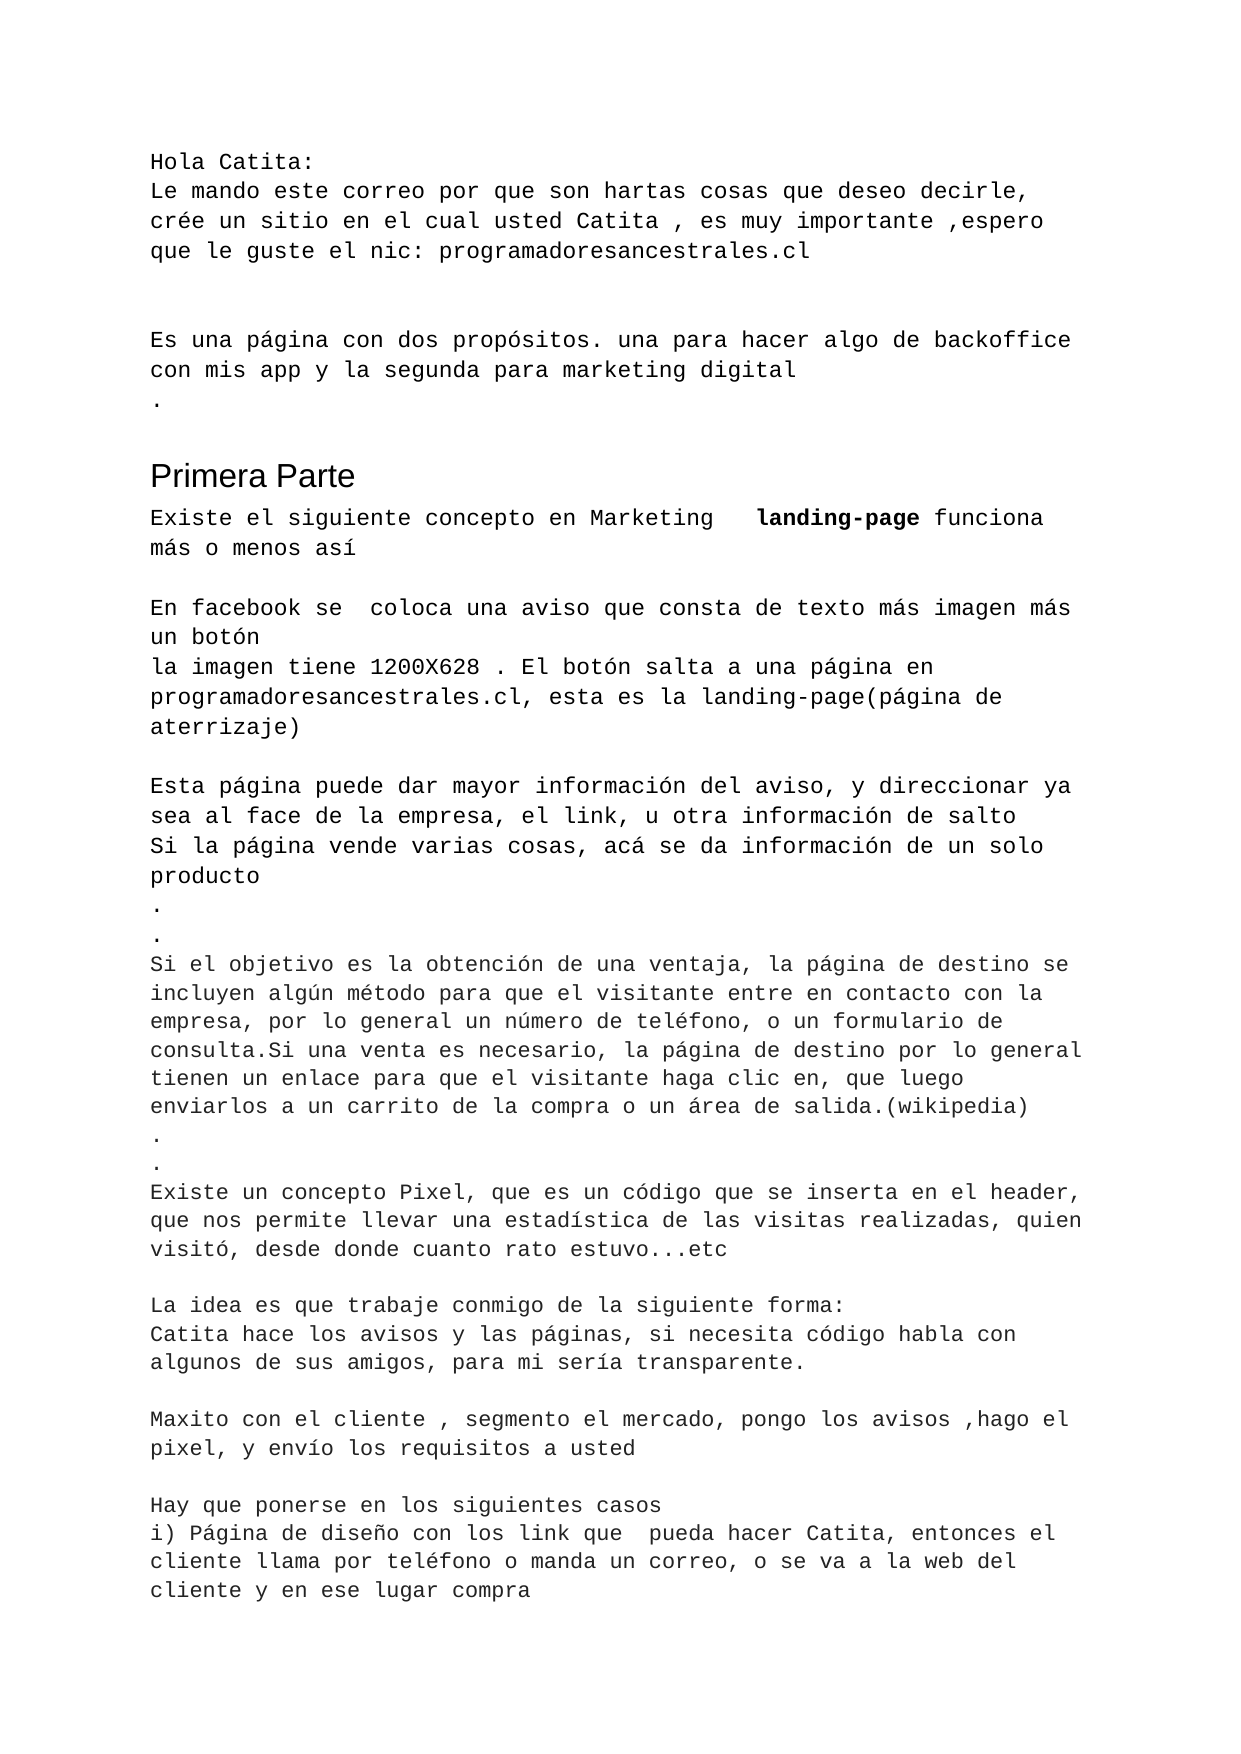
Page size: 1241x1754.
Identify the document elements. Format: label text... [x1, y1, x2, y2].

text Existe un concepto Pixel, que es un código que se inserta en el header, que nos permite llevar una estadística de las visitas realizadas, quien visitó, desde donde cuanto rato estuvo...etc [150, 1181, 1090, 1263]
text Le mando este correo por que son hartas cosas que deseo decirle, crée un sitio en el cual usted Catita , es muy importante ,espero que le guste el nic: programadoresancestrales.cl [150, 180, 1090, 265]
text La idea es que trabaje conmigo de la siguiente forma: [150, 1295, 1090, 1319]
text . [150, 1152, 1090, 1177]
subtitle Primera Parte [150, 456, 1090, 494]
text i) Página de diseño con los link que pueda hacer Catita, entonces el cliente llama por teléfono o manda un correo, o se va a la web del cliente y en ese lugar compra [150, 1522, 1090, 1604]
text Esta página puede dar mayor información del aviso, y direccionar ya sea al face de la empresa, el link, u otra información de salto [150, 775, 1090, 830]
text . [150, 894, 1090, 920]
text Es una página con dos propósitos. una para hacer algo de backoffice con mis app y la segunda para marketing digital [150, 329, 1090, 384]
text . [150, 924, 1090, 949]
text Maxito con el cliente , segmento el mercado, pongo los avisos ,hago el pixel, y envío los requisitos a usted [150, 1408, 1090, 1462]
text En facebook se coloca una aviso que consta de texto más imagen más un botón [150, 596, 1090, 652]
text Si el objetivo es la obtención de una ventaja, la página de destino se incluyen algún método para que el visitante entre en contacto con la empresa, por lo general un número de teléfono, o un formulario de consulta.Si una venta es necesario, la página de destino por lo general tienen un enlace para que el visitante haga clic en, que luego enviarlos a un carrito de la compra o un área de salida.(wikipedia) [150, 953, 1090, 1120]
text Catita hace los avisos y las páginas, si necesita código habla con algunos de sus amigos, para mi sería transparente. [150, 1323, 1090, 1376]
text . [150, 388, 1090, 414]
text la imagen tiene 1200X628 . El botón salta a una página en programadoresancestrales.cl, esta es la landing-page(página de aterrizaje) [150, 656, 1090, 741]
text Existe el siguiente concepto en Marketing landing-page funciona más o menos así [150, 507, 1090, 562]
text Hola Catita: [150, 150, 1090, 176]
text Si la página vende varias cosas, acá se da información de un solo producto [150, 834, 1090, 890]
text . [150, 1124, 1090, 1149]
text Hay que ponerse en los siguientes casos [150, 1494, 1090, 1518]
